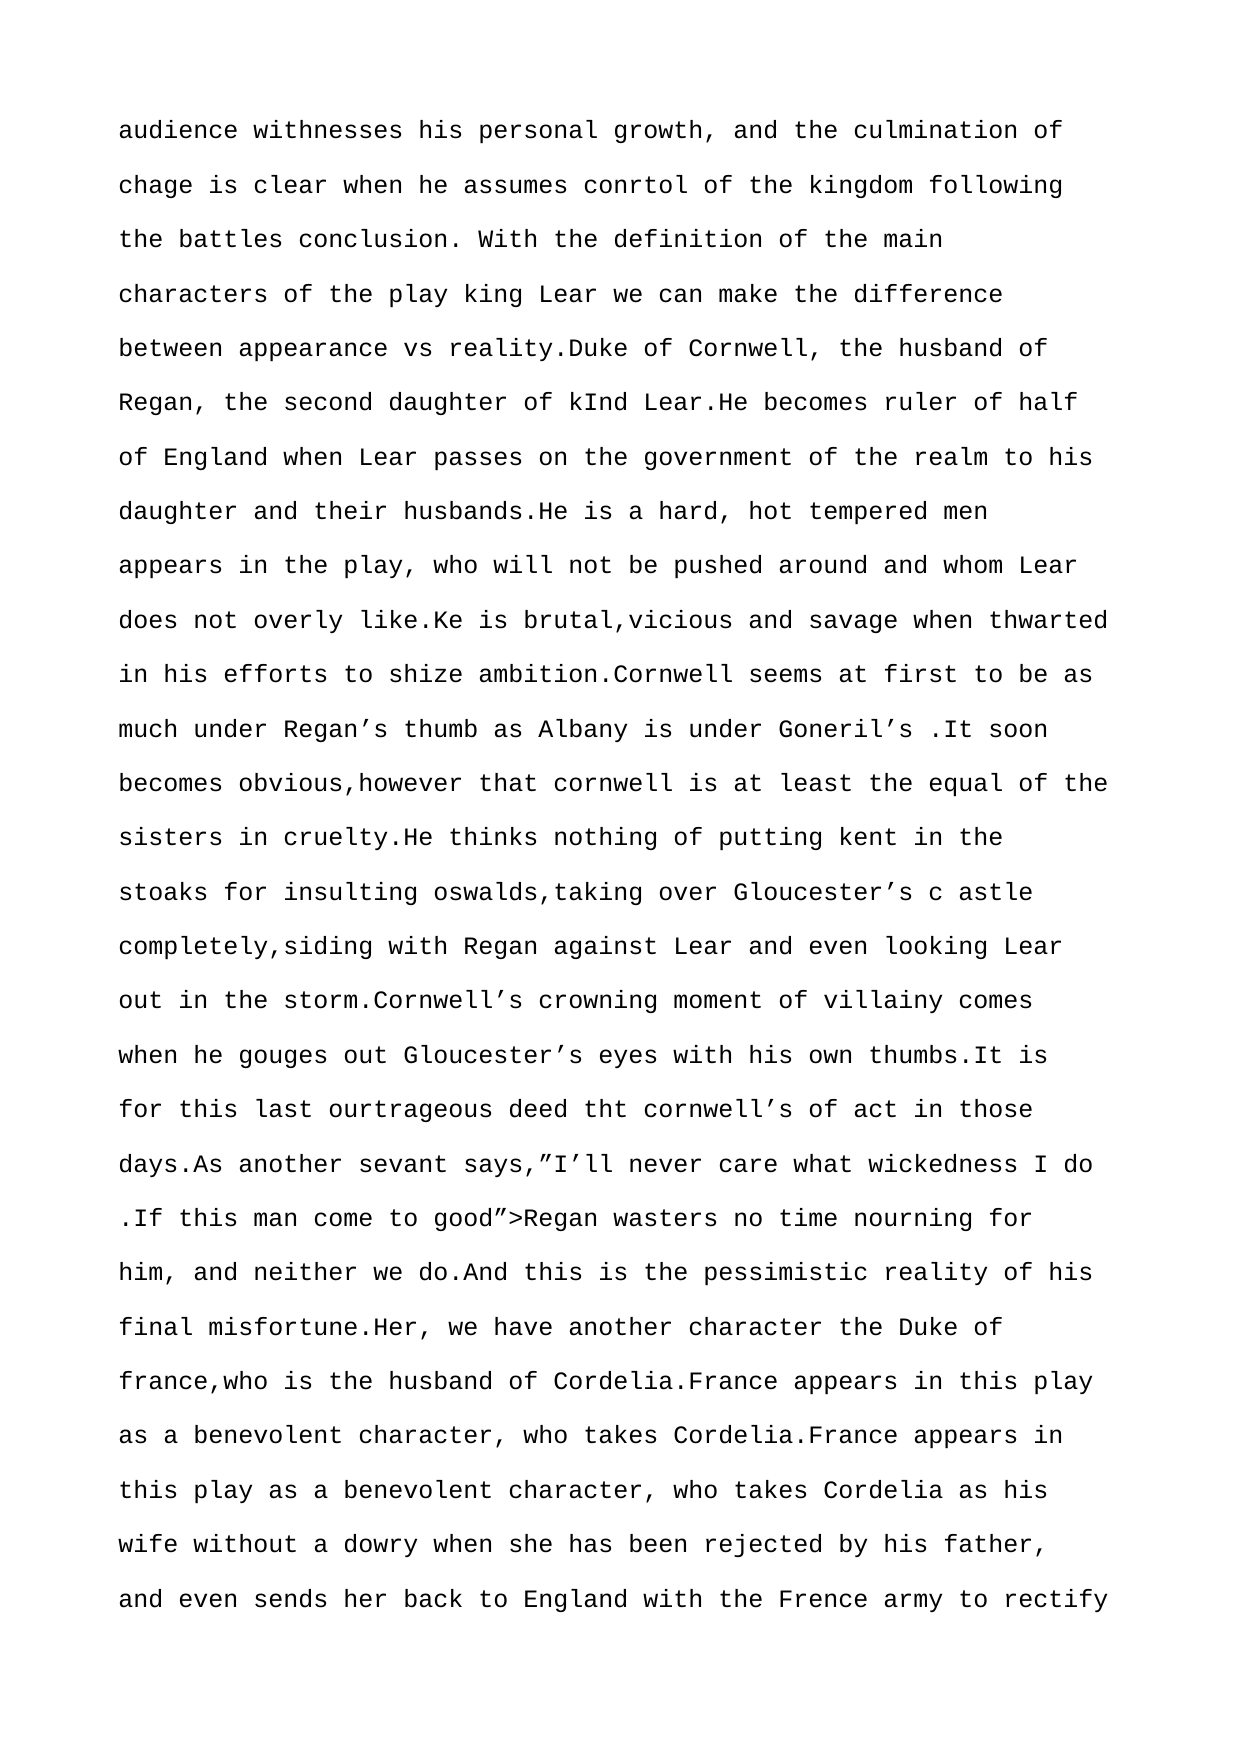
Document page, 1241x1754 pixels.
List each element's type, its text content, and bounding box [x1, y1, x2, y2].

text does not overly like.Ke is brutal,vicious and savage when thwarted [118, 607, 1122, 636]
text stoaks for insulting oswalds,taking over Gloucester’s c astle [118, 879, 1122, 908]
text him, and neither we do.And this is the pessimistic reality of his [118, 1260, 1122, 1288]
text as a benevolent character, who takes Cordelia.France appears in [118, 1423, 1122, 1451]
text when he gouges out Gloucester’s eyes with his own thumbs.It is [118, 1042, 1122, 1071]
text chage is clear when he assumes conrtol of the kingdom following [118, 172, 1122, 201]
text much under Regan’s thumb as Albany is under Goneril’s .It soon [118, 716, 1122, 744]
text final misfortune.Her, we have another character the Duke of [118, 1314, 1122, 1343]
text in his efforts to shize ambition.Cornwell seems at first to be as [118, 662, 1122, 690]
text characters of the play king Lear we can make the difference [118, 281, 1122, 309]
text audience withnesses his personal growth, and the culmination of [118, 118, 1122, 146]
text this play as a benevolent character, who takes Cordelia as his [118, 1477, 1122, 1506]
text between appearance vs reality.Duke of Cornwell, the husband of [118, 336, 1122, 364]
text sisters in cruelty.He thinks nothing of putting kent in the [118, 825, 1122, 853]
text appears in the play, who will not be pushed around and whom Lear [118, 553, 1122, 581]
text france,who is the husband of Cordelia.France appears in this play [118, 1369, 1122, 1397]
text of England when Lear passes on the government of the realm to his [118, 444, 1122, 473]
text completely,siding with Regan against Lear and even looking Lear [118, 934, 1122, 962]
text for this last ourtrageous deed tht cornwell’s of act in those [118, 1097, 1122, 1125]
text becomes obvious,however that cornwell is at least the equal of the [118, 771, 1122, 799]
text .If this man come to good”>Regan wasters no time nourning for [118, 1206, 1122, 1234]
text out in the storm.Cornwell’s crowning moment of villainy comes [118, 988, 1122, 1016]
text the battles conclusion. With the definition of the main [118, 227, 1122, 255]
text and even sends her back to England with the Frence army to rectify [118, 1586, 1122, 1614]
text wife without a dowry when she has been rejected by his father, [118, 1532, 1122, 1560]
text Regan, the second daughter of kInd Lear.He becomes ruler of half [118, 390, 1122, 418]
text daughter and their husbands.He is a hard, hot tempered men [118, 499, 1122, 527]
text days.As another sevant says,”I’ll never care what wickedness I do [118, 1151, 1122, 1179]
